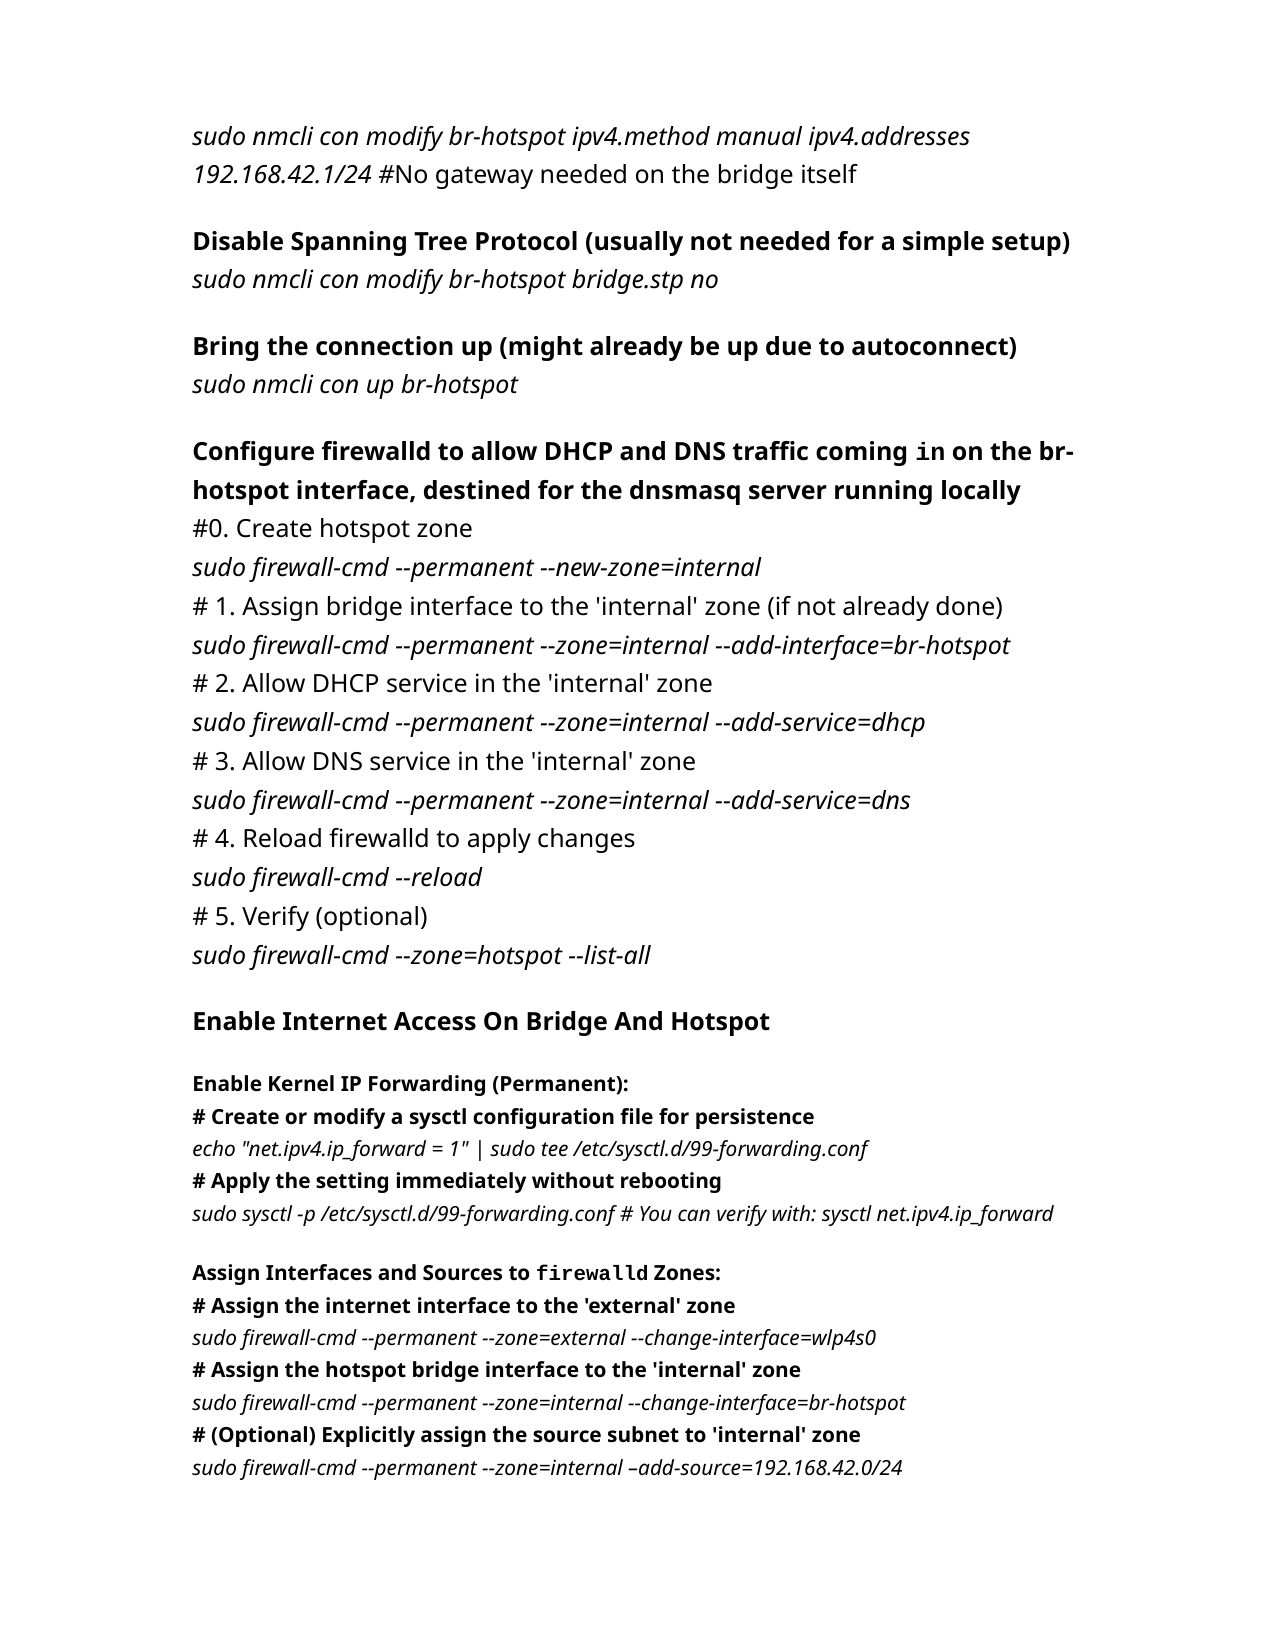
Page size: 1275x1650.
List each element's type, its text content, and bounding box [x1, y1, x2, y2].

list # 2. Allow DHCP service in the 'internal' zone [162, 666, 1157, 700]
list sudo firewall-cmd --permanent --zone=internal --add-service=dns [162, 782, 1157, 816]
list # 1. Assign bridge interface to the 'internal' zone (if not already done) [162, 589, 1157, 623]
list sudo nmcli con modify br-hotspot bridge.stp no [162, 262, 1157, 296]
list # 5. Verify (optional) [162, 899, 1157, 933]
text sudo firewall-cmd --permanent --zone=external --change-interface=wlp4s0 [118, 1323, 1157, 1352]
list sudo firewall-cmd --zone=hotspot --list-all [162, 937, 1157, 971]
text Assign Interfaces and Sources to firewalld Zones: [118, 1258, 1157, 1287]
text sudo firewall-cmd --permanent --zone=internal –add-source=192.168.42.0/24 [118, 1453, 1157, 1481]
list #0. Create hotspot zone [162, 511, 1157, 545]
text Enable Internet Access On Bridge And Hotspot [118, 1004, 1157, 1038]
text sudo firewall-cmd --permanent --zone=internal --change-interface=br-hotspot [118, 1388, 1157, 1416]
text # Assign the hotspot bridge interface to the 'internal' zone [118, 1356, 1157, 1384]
list sudo firewall-cmd --reload [162, 860, 1157, 894]
list Configure firewalld to allow DHCP and DNS traffic coming in on the br-hotspot interface, destined for the dnsmasq server running locally [162, 433, 1157, 506]
list sudo nmcli con up br-hotspot [162, 367, 1157, 401]
list # 4. Reload firewalld to apply changes [162, 821, 1157, 855]
list sudo firewall-cmd --permanent --new-zone=internal [162, 550, 1157, 584]
text Enable Kernel IP Forwarding (Permanent): [118, 1069, 1157, 1098]
list sudo firewall-cmd --permanent --zone=internal --add-service=dhcp [162, 705, 1157, 739]
text # Apply the setting immediately without rebooting [118, 1167, 1157, 1195]
list sudo firewall-cmd --permanent --zone=internal --add-interface=br-hotspot [162, 627, 1157, 661]
text # Create or modify a sysctl configuration file for persistence [118, 1102, 1157, 1130]
text # (Optional) Explicitly assign the source subnet to 'internal' zone [118, 1420, 1157, 1449]
list Disable Spanning Tree Protocol (usually not needed for a simple setup) [162, 223, 1157, 257]
text echo "net.ipv4.ip_forward = 1" | sudo tee /etc/sysctl.d/99-forwarding.conf [118, 1134, 1157, 1163]
list # 3. Allow DNS service in the 'internal' zone [162, 744, 1157, 778]
list sudo nmcli con modify br-hotspot ipv4.method manual ipv4.addresses 192.168.42.1/24 #No gateway needed on the bridge itself [162, 118, 1157, 191]
text # Assign the internet interface to the 'external' zone [118, 1291, 1157, 1319]
text sudo sysctl -p /etc/sysctl.d/99-forwarding.conf # You can verify with: sysctl net.ipv4.ip_forward [118, 1199, 1157, 1227]
list Bring the connection up (might already be up due to autoconnect) [162, 328, 1157, 362]
